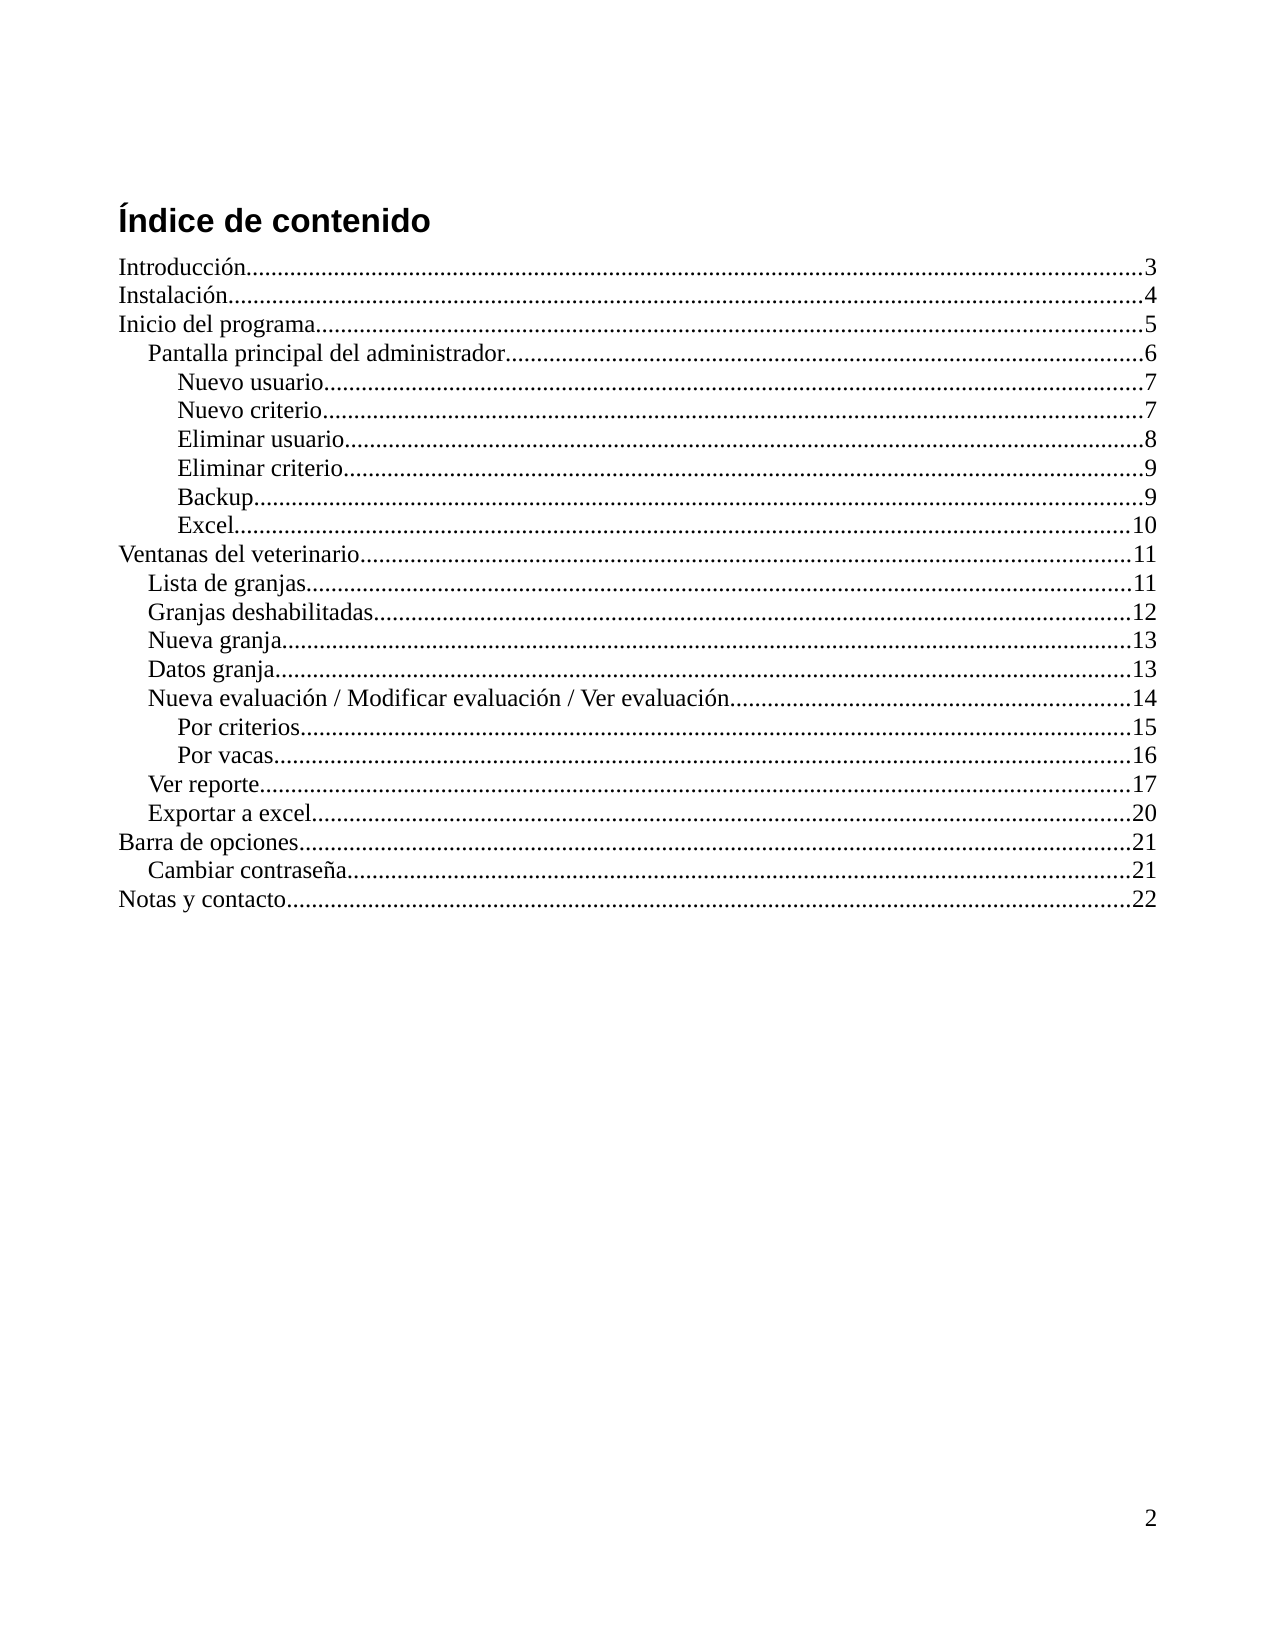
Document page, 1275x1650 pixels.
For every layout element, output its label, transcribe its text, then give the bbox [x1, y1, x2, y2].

text Nuevo criterio 7 [177, 395, 1157, 424]
text Por criterios 15 [177, 712, 1157, 740]
text Granjas deshabilitadas 12 [148, 597, 1157, 625]
text Instalación 4 [118, 280, 1157, 309]
text Nuevo usuario 7 [177, 367, 1157, 395]
text Excel 10 [177, 510, 1157, 539]
text Ver reporte 17 [148, 769, 1157, 798]
text Inicio del programa 5 [118, 309, 1157, 338]
text Introducción 3 [118, 252, 1157, 280]
text Nueva granja 13 [148, 625, 1157, 654]
text Ventanas del veterinario 11 [118, 539, 1157, 568]
text Lista de granjas 11 [148, 568, 1157, 597]
text Backup 9 [177, 482, 1157, 510]
subtitle Índice de contenido [118, 201, 1157, 239]
text Por vacas 16 [177, 740, 1157, 769]
text Datos granja 13 [148, 654, 1157, 683]
text Eliminar criterio 9 [177, 453, 1157, 482]
text Barra de opciones 21 [118, 827, 1157, 855]
text Eliminar usuario 8 [177, 424, 1157, 453]
text Notas y contacto 22 [118, 884, 1157, 913]
text Nueva evaluación / Modificar evaluación / Ver evaluación 14 [148, 683, 1157, 712]
text Cambiar contraseña 21 [148, 855, 1157, 884]
text Pantalla principal del administrador 6 [148, 338, 1157, 367]
text Exportar a excel 20 [148, 798, 1157, 827]
